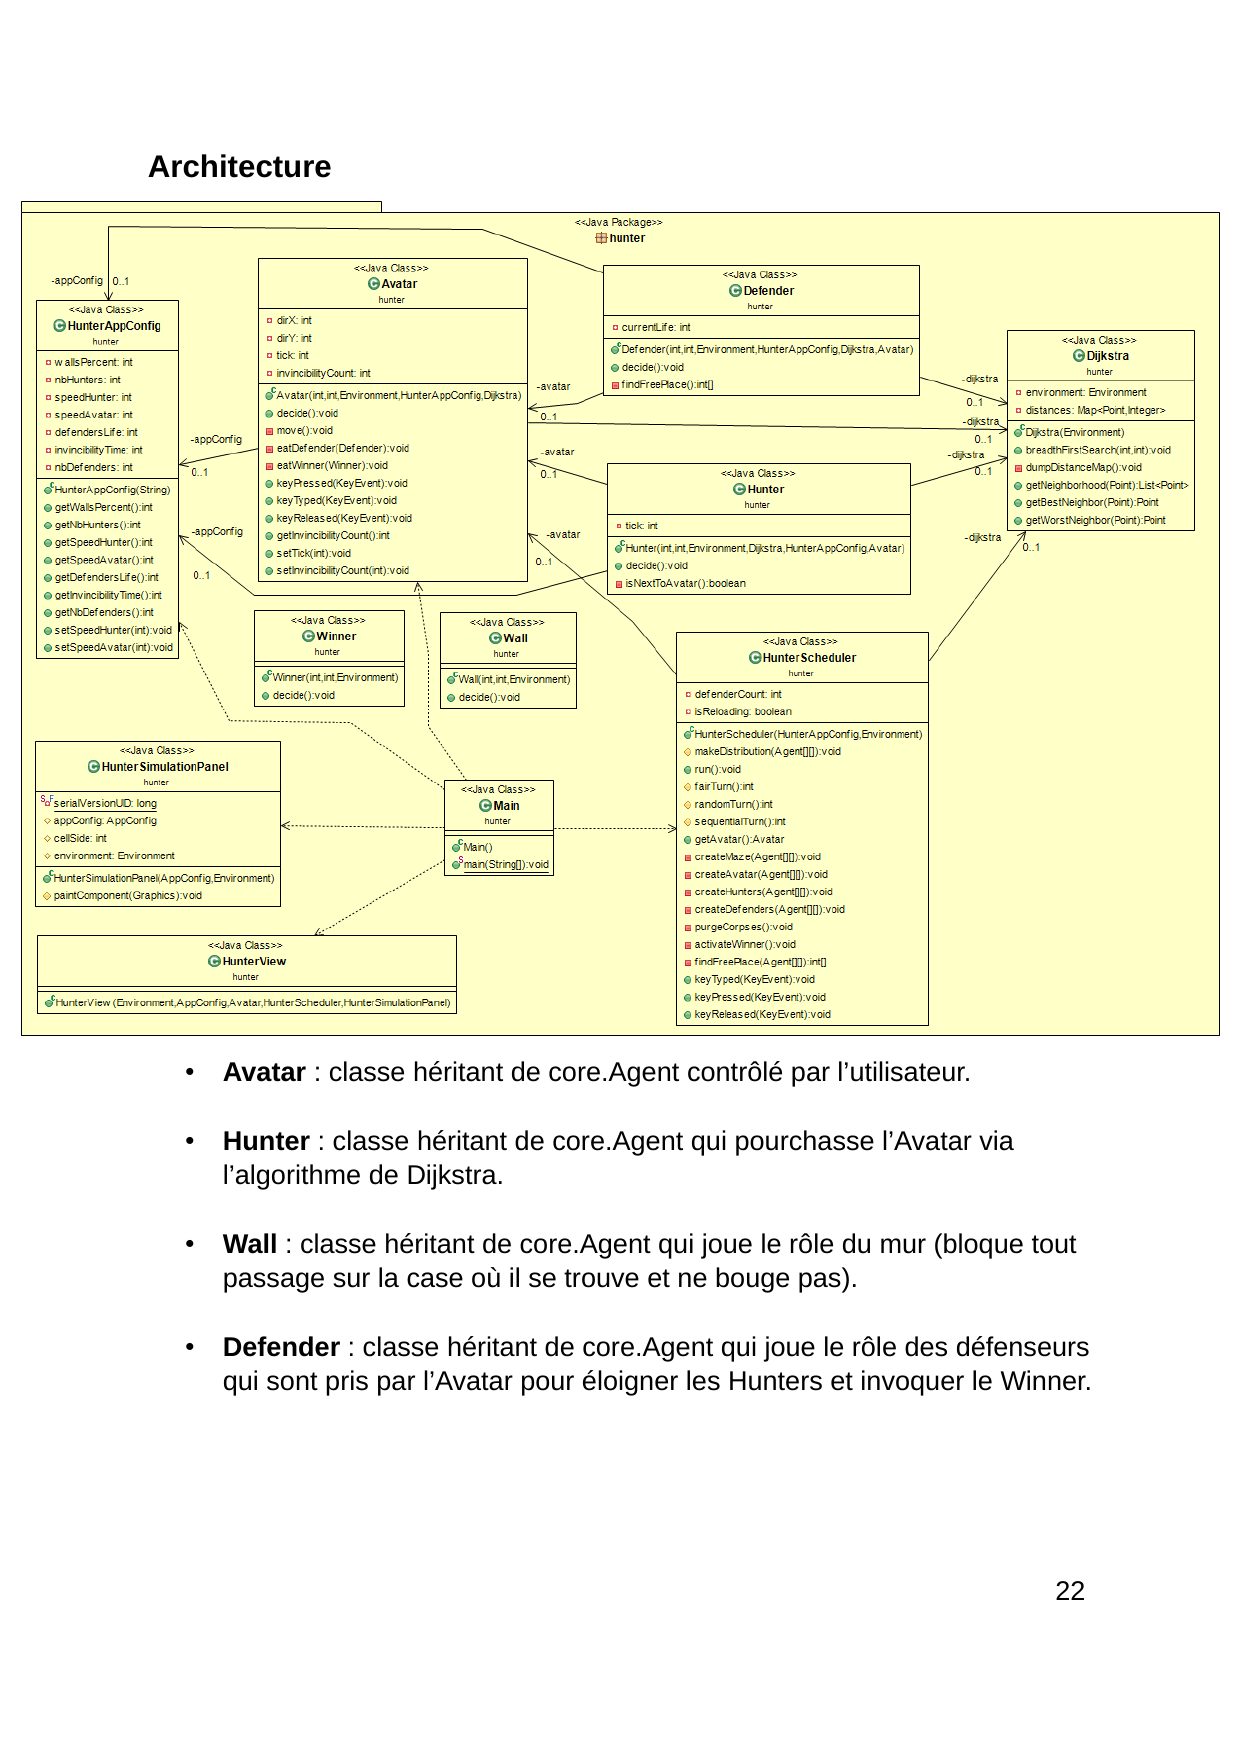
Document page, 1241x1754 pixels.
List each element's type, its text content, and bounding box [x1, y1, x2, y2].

text Architecture [148, 148, 1093, 183]
list Defender : classe héritant de core.Agent qui joue le rôle des défenseurs qui sont pris par l’Avatar pour éloigner les Hunters et invoquer le Winner. [185, 1331, 1093, 1396]
list Wall : classe héritant de core.Agent qui joue le rôle du mur (bloque tout passage sur la case où il se trouve et ne bouge pas). [185, 1228, 1093, 1293]
list Hunter : classe héritant de core.Agent qui pourchasse l’Avatar via l’algorithme de Dijkstra. [185, 1125, 1093, 1190]
list Avatar : classe héritant de core.Agent contrôlé par l’utilisateur. [185, 1038, 1093, 1087]
picture [18, 198, 1222, 1038]
